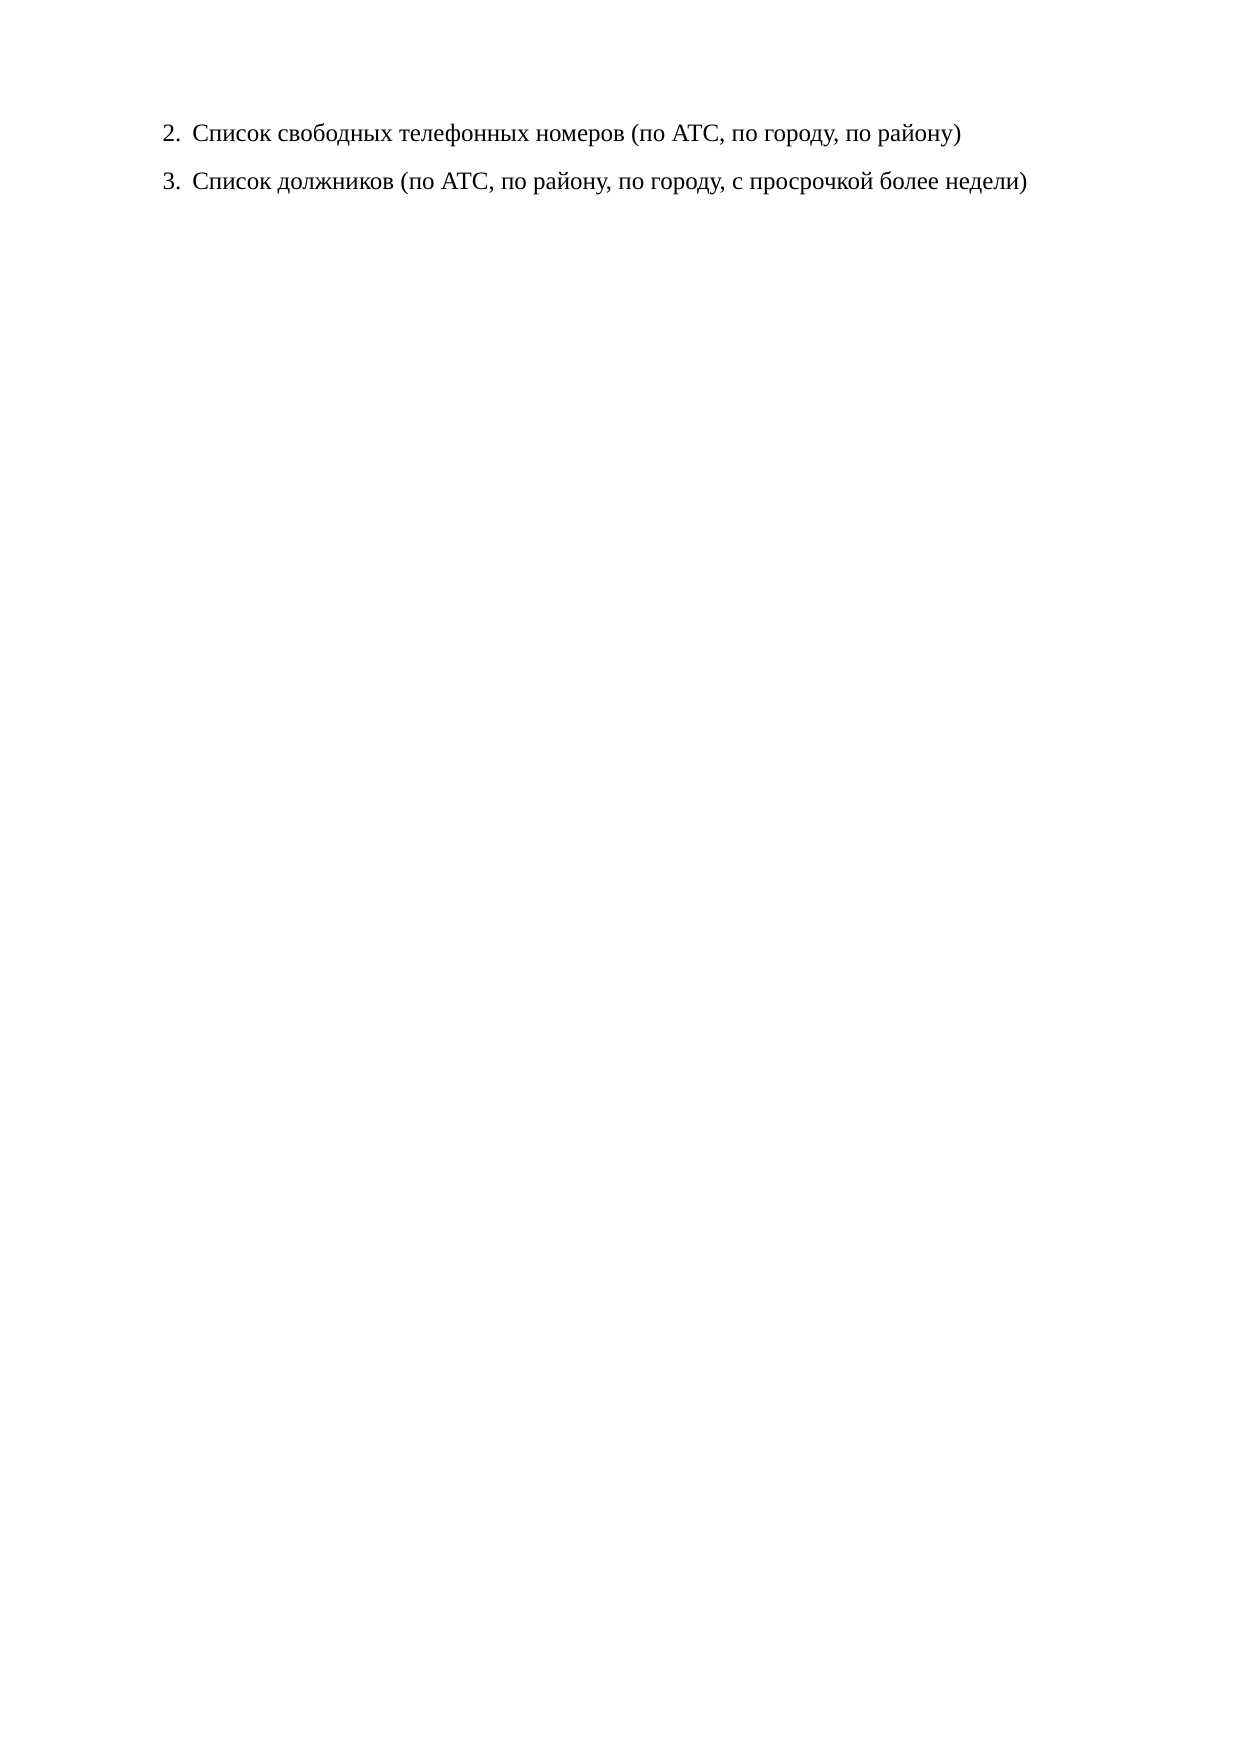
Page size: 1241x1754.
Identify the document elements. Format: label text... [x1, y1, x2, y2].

list Список свободных телефонных номеров (по АТС, по городу, по району) [162, 118, 1122, 147]
list Список должников (по АТС, по району, по городу, с просрочкой более недели) [162, 166, 1122, 194]
